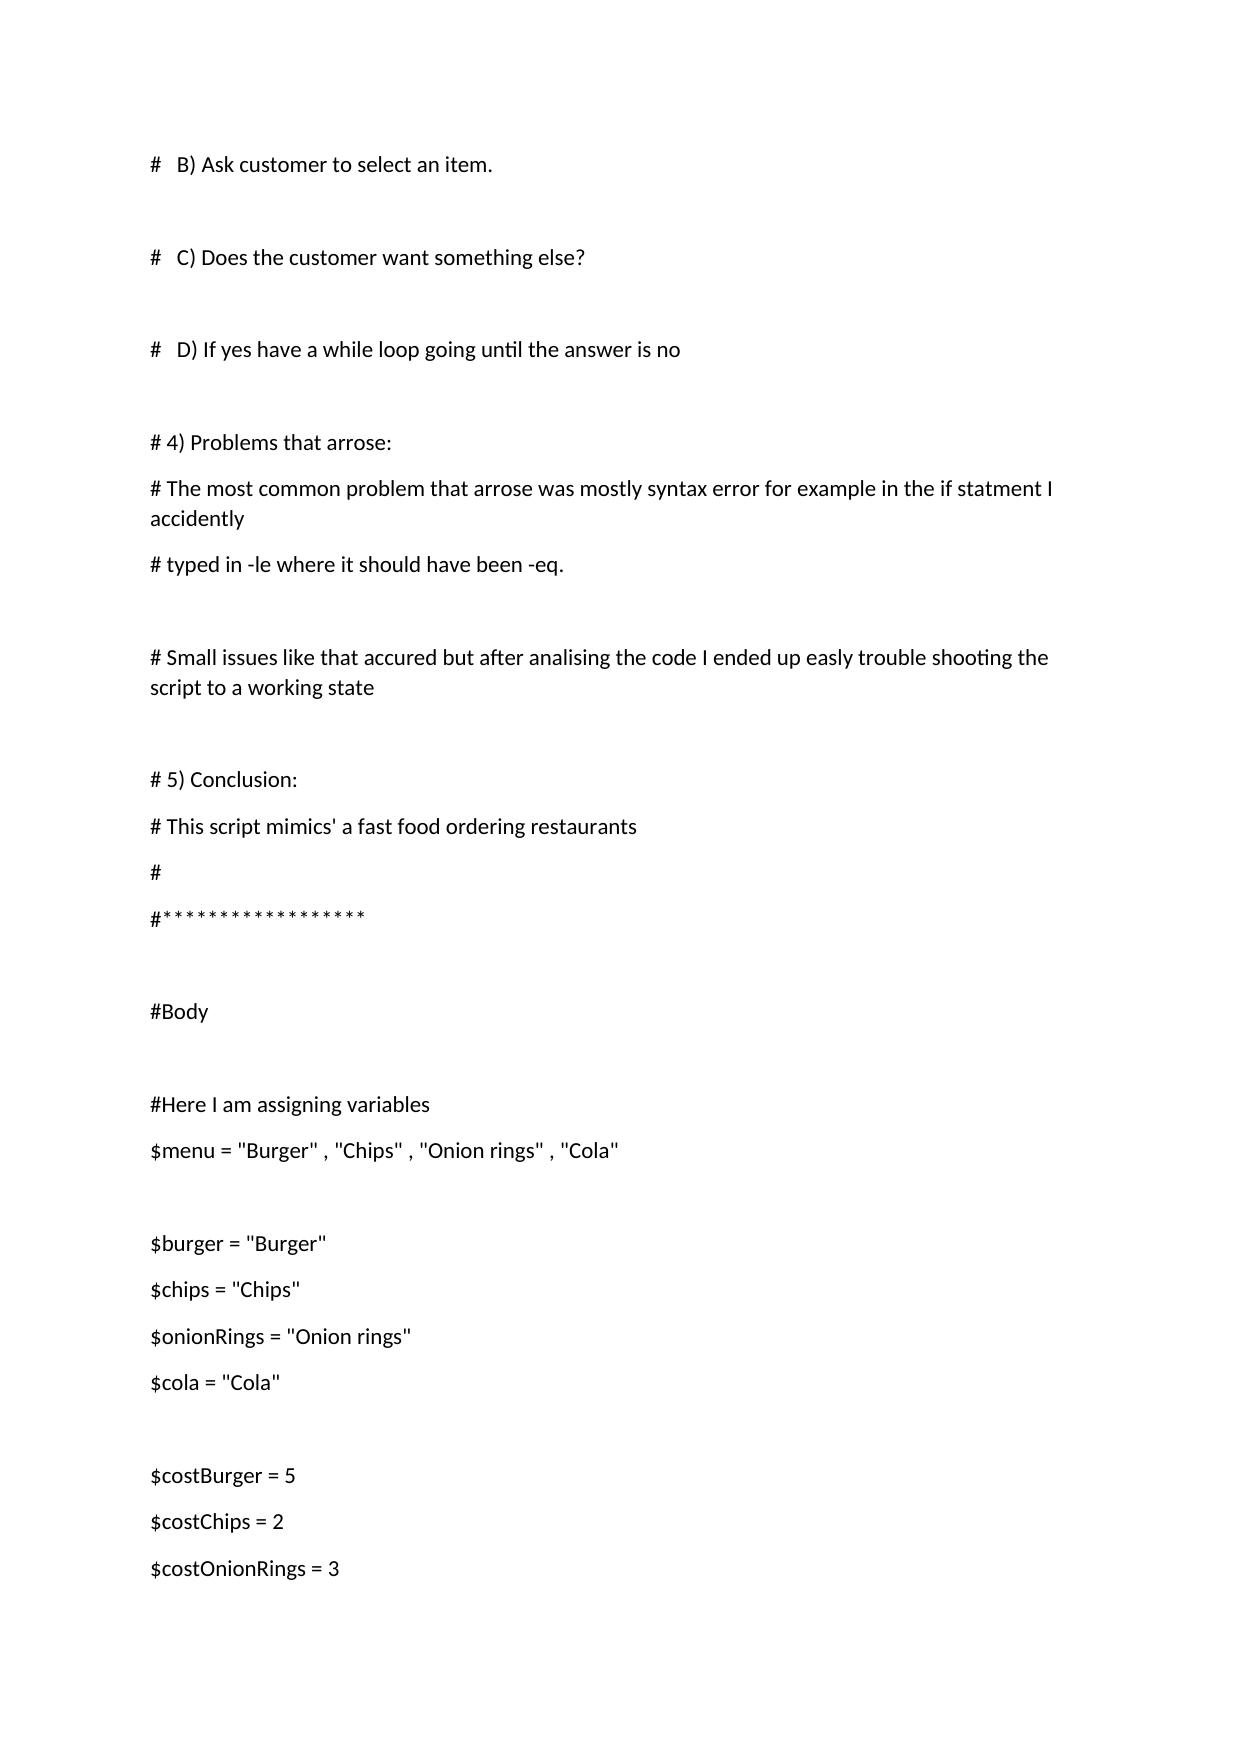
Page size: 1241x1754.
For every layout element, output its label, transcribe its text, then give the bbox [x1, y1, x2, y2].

text $costOnionRings = 3 [150, 1554, 1090, 1582]
text $menu = "Burger" , "Chips" , "Onion rings" , "Cola" [150, 1136, 1090, 1164]
text $burger = "Burger" [150, 1229, 1090, 1257]
text #****************** [150, 905, 1090, 933]
text # [150, 858, 1090, 886]
text $onionRings = "Onion rings" [150, 1322, 1090, 1350]
text #Body [150, 997, 1090, 1025]
text # This script mimics' a fast food ordering restaurants [150, 812, 1090, 840]
text # 5) Conclusion: [150, 766, 1090, 794]
text # 4) Problems that arrose: [150, 428, 1090, 456]
text $cola = "Cola" [150, 1368, 1090, 1396]
text # D) If yes have a while loop going until the answer is no [150, 335, 1090, 363]
text # The most common problem that arrose was mostly syntax error for example in the if statment I accidently [150, 474, 1090, 532]
text # Small issues like that accured but after analising the code I ended up easly trouble shooting the script to a working state [150, 643, 1090, 701]
text #Here I am assigning variables [150, 1090, 1090, 1118]
text # C) Does the customer want something else? [150, 243, 1090, 271]
text # typed in -le where it should have been -eq. [150, 551, 1090, 578]
text $costBurger = 5 [150, 1461, 1090, 1489]
text $costChips = 2 [150, 1507, 1090, 1535]
text $chips = "Chips" [150, 1276, 1090, 1303]
text # B) Ask customer to select an item. [150, 150, 1090, 178]
